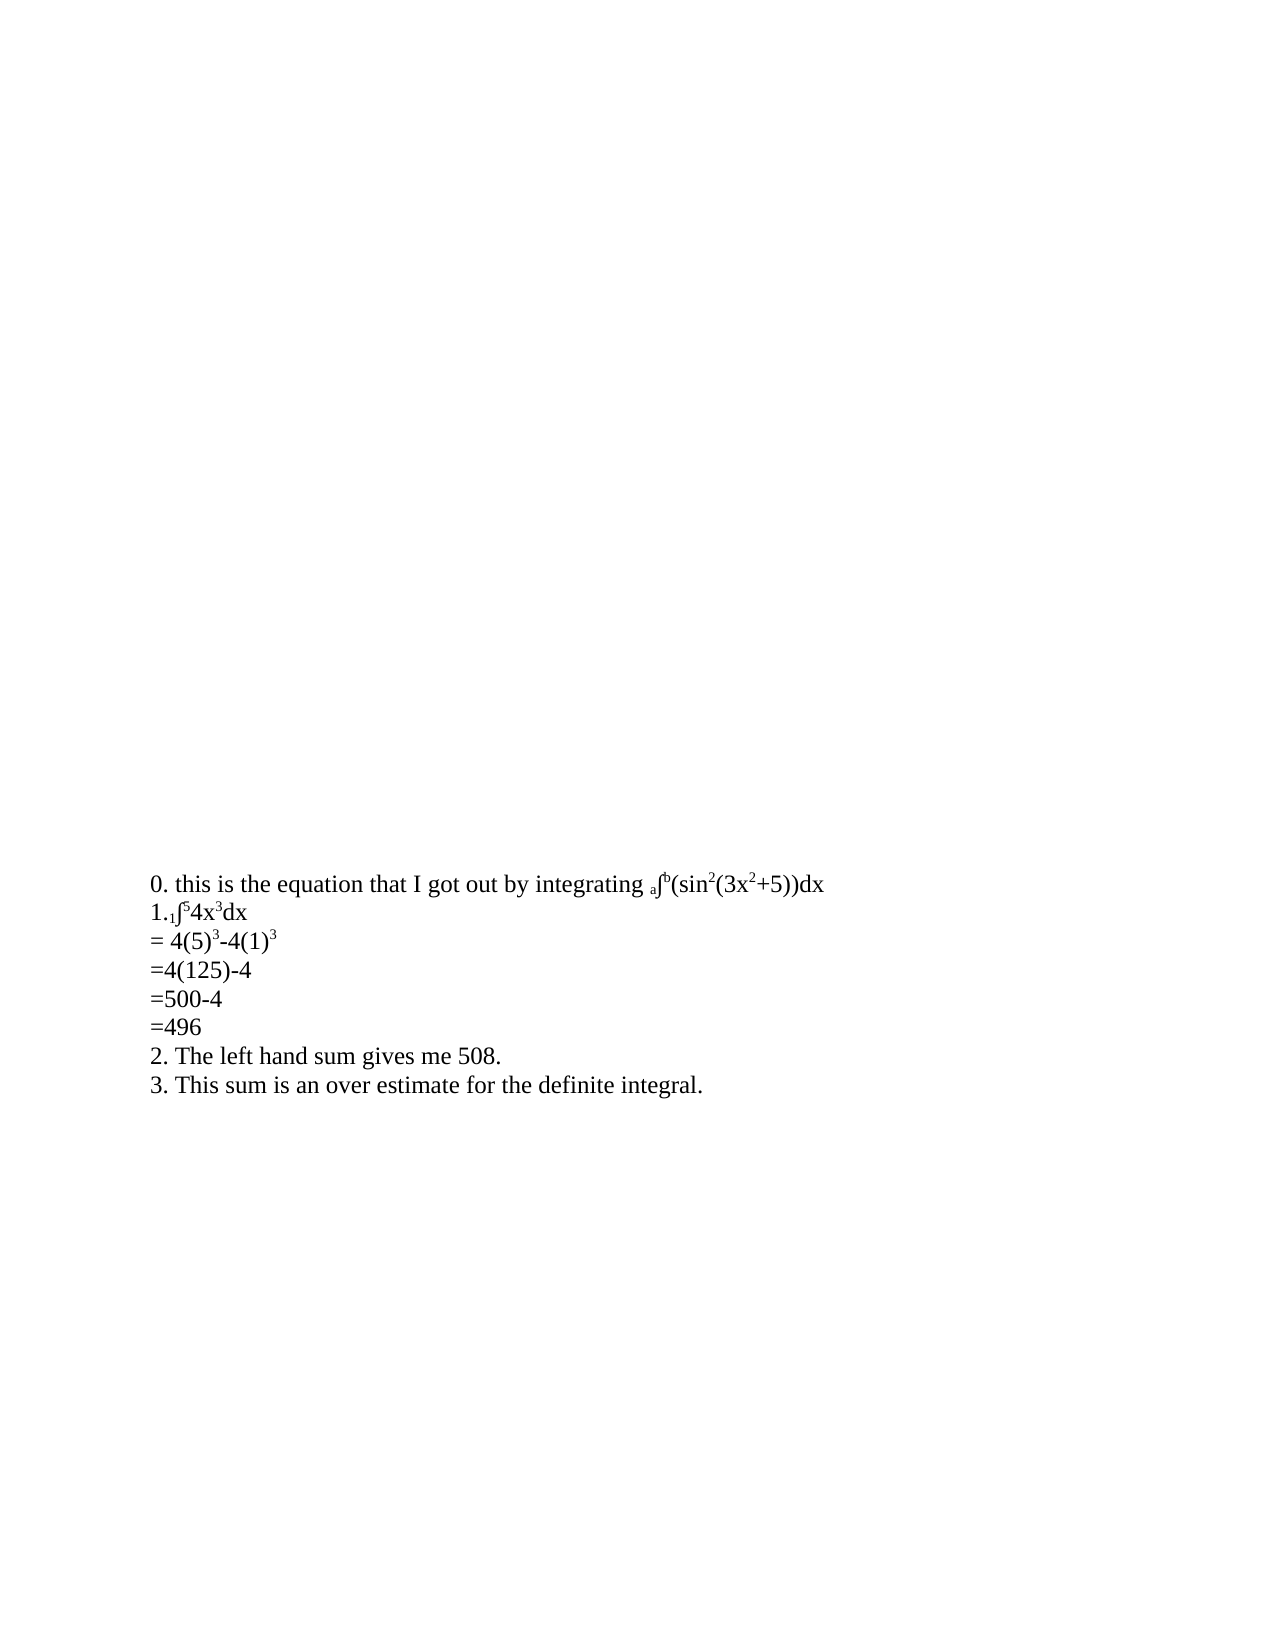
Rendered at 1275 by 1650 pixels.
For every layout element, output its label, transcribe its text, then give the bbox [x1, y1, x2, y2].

text =4(125)-4 [150, 955, 1125, 984]
text 2. The left hand sum gives me 508. [150, 1041, 1125, 1070]
text =496 [150, 1012, 1125, 1041]
text 3. This sum is an over estimate for the definite integral. [150, 1070, 1125, 1099]
text 1.1∫54x3dx [150, 897, 1125, 926]
text 0. this is the equation that I got out by integrating a∫b(sin2(3x2+5))dx [150, 869, 1125, 897]
text = 4(5)3-4(1)3 [150, 926, 1125, 955]
text =500-4 [150, 984, 1125, 1012]
